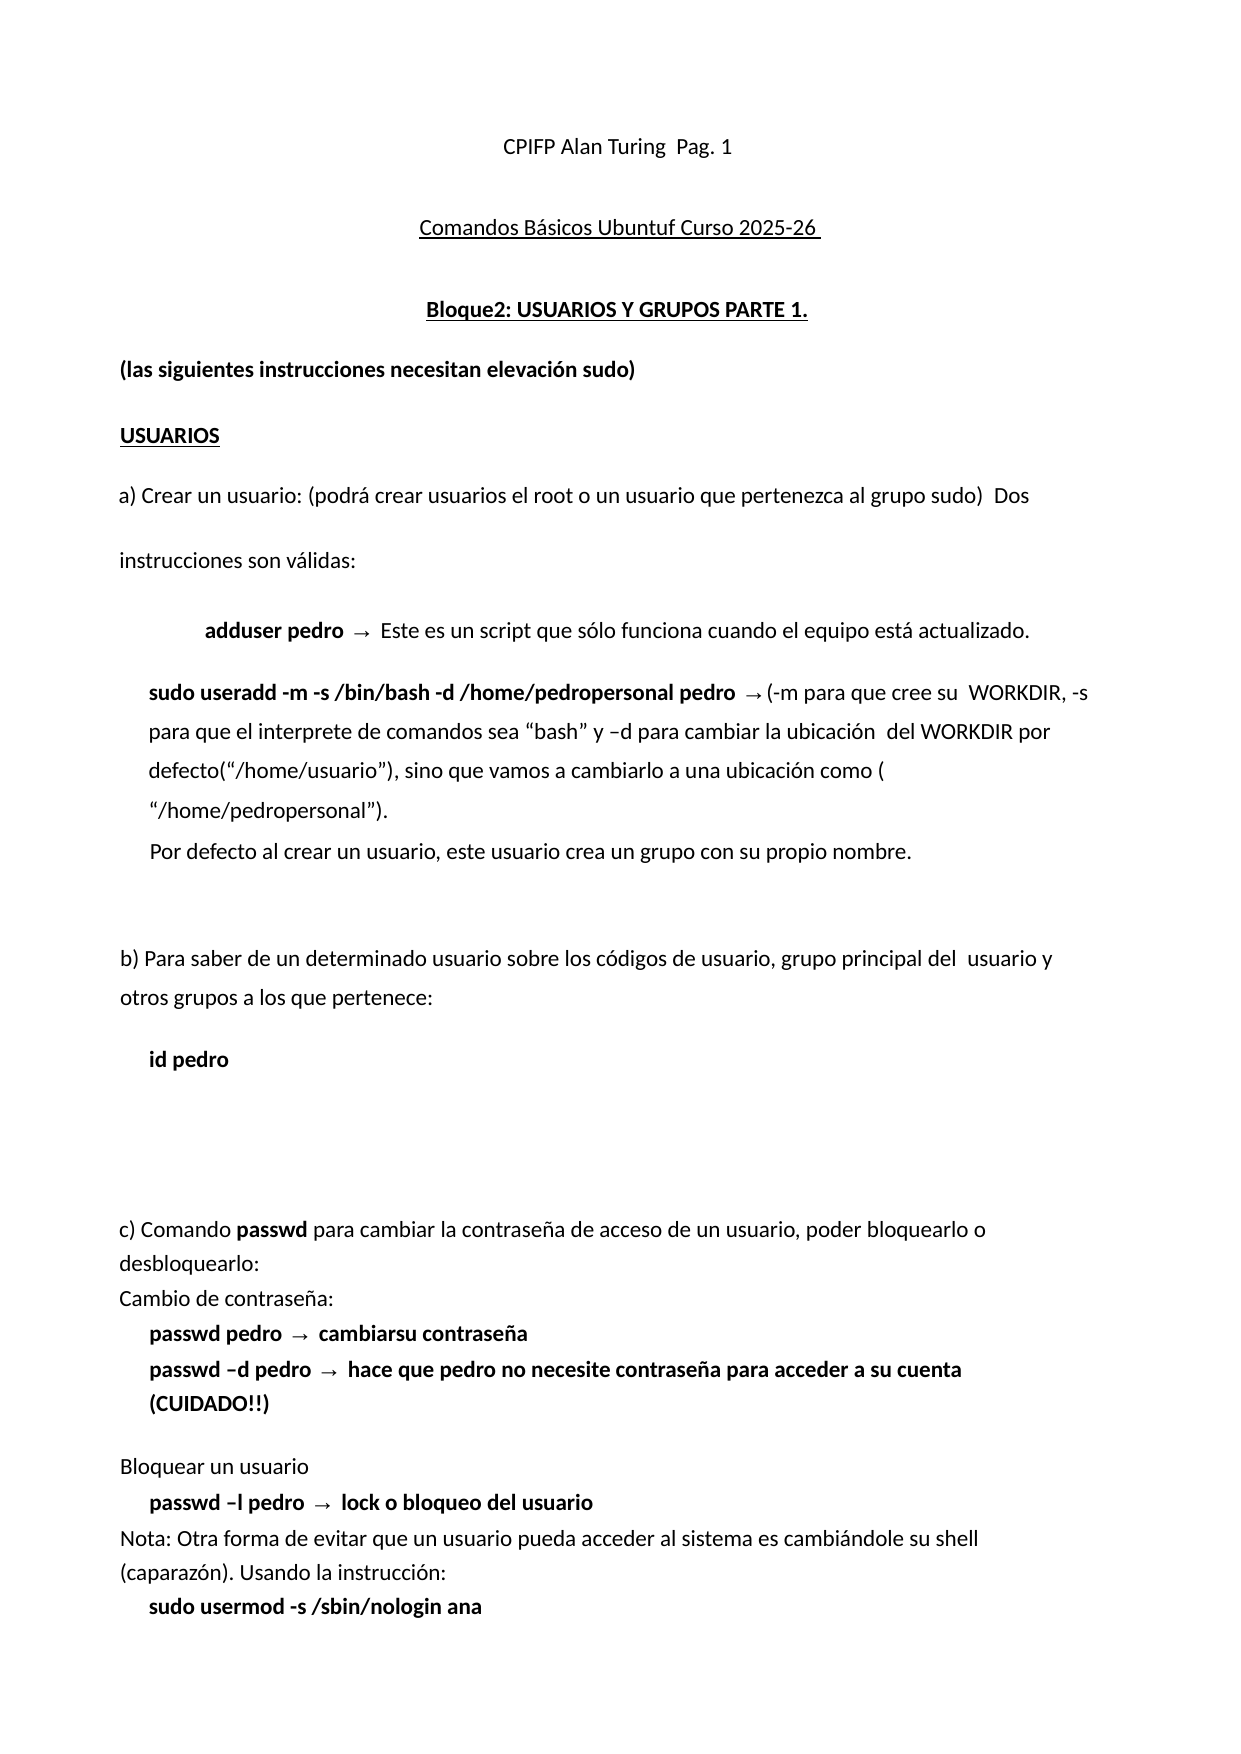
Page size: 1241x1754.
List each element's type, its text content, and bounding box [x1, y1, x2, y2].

text sudo usermod -s /sbin/nologin ana [148, 1592, 1122, 1620]
text Cambio de contraseña: [119, 1283, 1122, 1312]
text adduser pedro → Este es un script que sólo funciona cuando el equipo está actualizado. [118, 615, 1122, 644]
text USUARIOS [120, 420, 1122, 449]
text passwd –l pedro → lock o bloqueo del usuario [149, 1487, 1122, 1516]
text a) Crear un usuario: (podrá crear usuarios el root o un usuario que pertenezca al grupo sudo) Dos instrucciones son válidas: [118, 481, 1096, 574]
text Nota: Otra forma de evitar que un usuario pueda acceder al sistema es cambiándole su shell (caparazón). Usando la instrucción: [119, 1523, 1090, 1586]
text b) Para saber de un determinado usuario sobre los códigos de usuario, grupo principal del usuario y otros grupos a los que pertenece: [120, 944, 1069, 1011]
text Bloque2: USUARIOS Y GRUPOS PARTE 1. [118, 294, 1122, 323]
text sudo useradd -m -s /bin/bash -d /home/pedropersonal pedro →(-m para que cree su WORKDIR, -s para que el interprete de comandos sea “bash” y –d para cambiar la ubicación del WORKDIR por defecto(“/home/usuario”), sino que vamos a cambiarlo a una ubicación como ( “/home/pedropersonal”). [148, 677, 1113, 824]
text Por defecto al crear un usuario, este usuario crea un grupo con su propio nombre. [149, 837, 1122, 865]
text (las siguientes instrucciones necesitan elevación sudo) [119, 355, 1122, 383]
text id pedro [149, 1044, 1122, 1073]
text CPIFP Alan Turing Pag. 1 [118, 132, 1122, 160]
text Bloquear un usuario [120, 1452, 1122, 1480]
text Comandos Básicos Ubuntuf Curso 2025-26 [118, 213, 1122, 241]
text passwd pedro → cambiarsu contraseña [149, 1318, 1122, 1347]
text passwd –d pedro → hace que pedro no necesite contraseña para acceder a su cuenta (CUIDADO!!) [149, 1354, 1071, 1417]
text c) Comando passwd para cambiar la contraseña de acceso de un usuario, poder bloquearlo o desbloquearlo: [119, 1215, 1097, 1277]
